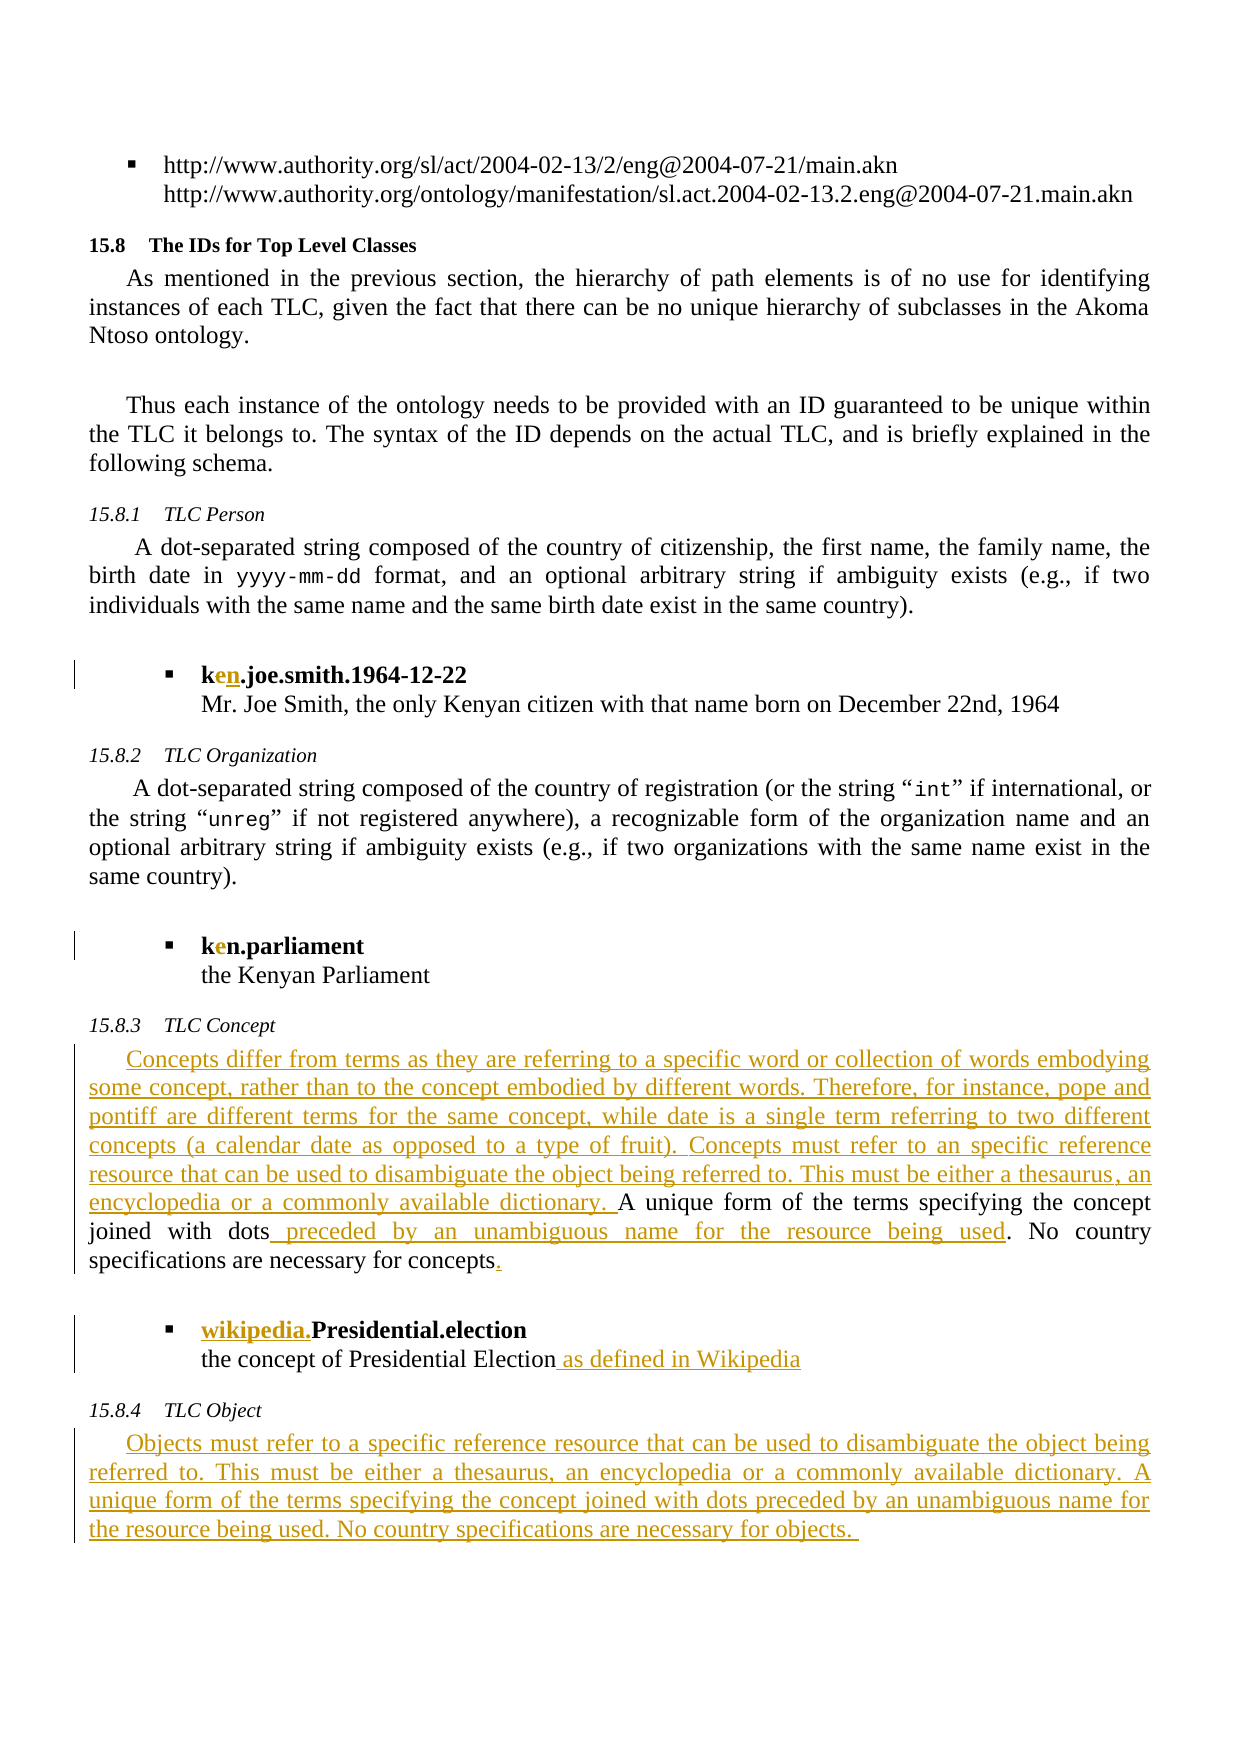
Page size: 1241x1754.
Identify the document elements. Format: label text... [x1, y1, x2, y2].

text As mentioned in the previous section, the hierarchy of path elements is of no use for identifying instances of each TLC, given the fact that there can be no unique hierarchy of subclasses in the Akoma Ntoso ontology. [89, 263, 1151, 349]
text concepts (a calendar date as opposed to a type of fruit). Concepts must refer to an specific reference [89, 1128, 1151, 1155]
text Concepts differ from terms as they are referring to a specific word or collection of words embodying some concept, rather than to the concept embodied by different words. Therefore, for instance, pope and [89, 1044, 1151, 1097]
list kn.joe.smith.1964-12-22 Mr. Joe Smith, the only Kenyan citizen with that name born on December 22nd, 1964 [163, 660, 1151, 718]
text A dot-separated string composed of the country of registration (or the string “int” if international, or the string “unreg” if not registered anywhere), a recognizable form of the organization name and an optional arbitrary string if ambiguity exists (e.g., if two organizations with the same name exist in the same country). [89, 773, 1151, 890]
text Thus each instance of the ontology needs to be provided with an ID guaranteed to be unique within the TLC it belongs to. The syntax of the ID depends on the actual TLC, and is briefly explained in the following schema. [89, 390, 1151, 477]
text Objects must refer to a specific reference resource that can be used to disambiguate the object being referred to. This must be either a thesaurus, an encyclopedia or a commonly available dictionary. A [89, 1428, 1151, 1482]
list http://www.authority.org/sl/act/2004-02-13/2/eng@2004-07-21/main.akn http://www.authority.org/ontology/manifestation/sl.act.2004-02-13.2.eng@2004-07-21.main.akn [126, 150, 1151, 207]
subtitle TLC Person [89, 502, 1151, 526]
subtitle TLC Concept [89, 1013, 1151, 1037]
list wikipedia.Presidential.election the concept of Presidential Election as defined in Wikipedia [163, 1315, 1151, 1372]
list kn.parliament the Kenyan Parliament [163, 931, 1151, 988]
text unique form of the terms specifying the concept joined with dots preceded by an unambiguous name for the resource being used. No country specifications are necessary for objects. [89, 1483, 1151, 1543]
subtitle TLC Object [89, 1397, 1151, 1422]
subtitle TLC Organization [89, 743, 1151, 767]
text pontiff are different terms for the same concept, while date is a single term referring to two different [89, 1099, 1151, 1126]
subtitle The IDs for Top Level Classes [89, 232, 1151, 257]
text resource that can be used to disambiguate the object being referred to. This must be either a thesaurus, an encyclopedia or a commonly available dictionary. A unique form of the terms specifying the concept joined with dots preceded by an unambiguous name for the resource being used. No country specifications are necessary for concepts. [89, 1156, 1151, 1274]
text A dot-separated string composed of the country of citizenship, the first name, the family name, the birth date in yyyy-mm-dd format, and an optional arbitrary string if ambiguity exists (e.g., if two individuals with the same name and the same birth date exist in the same country). [89, 532, 1151, 619]
